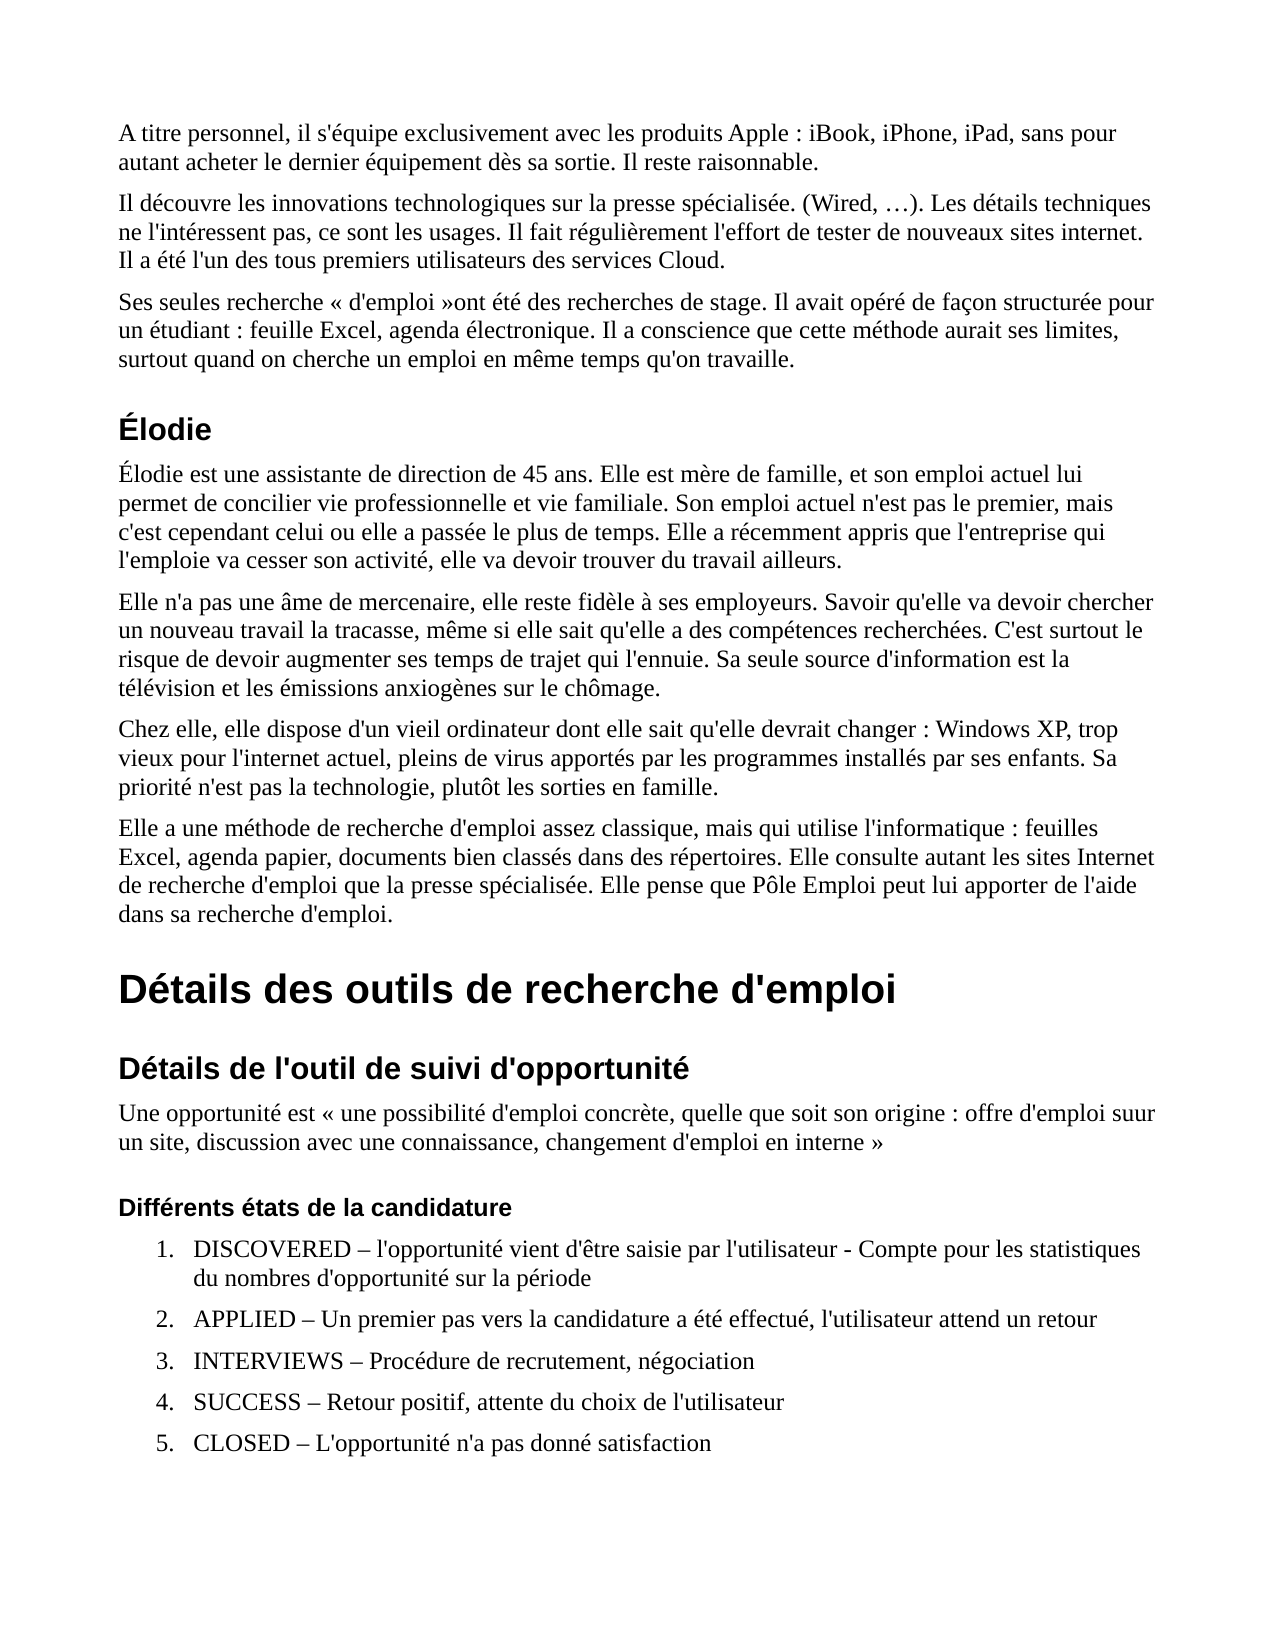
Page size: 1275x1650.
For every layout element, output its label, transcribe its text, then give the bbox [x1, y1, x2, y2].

text Élodie est une assistante de direction de 45 ans. Elle est mère de famille, et son emploi actuel lui permet de concilier vie professionnelle et vie familiale. Son emploi actuel n'est pas le premier, mais c'est cependant celui ou elle a passée le plus de temps. Elle a récemment appris que l'entreprise qui l'emploie va cesser son activité, elle va devoir trouver du travail ailleurs. [118, 459, 1157, 574]
list APPLIED – Un premier pas vers la candidature a été effectué, l'utilisateur attend un retour [156, 1304, 1157, 1333]
text Chez elle, elle dispose d'un vieil ordinateur dont elle sait qu'elle devrait changer : Windows XP, trop vieux pour l'internet actuel, pleins de virus apportés par les programmes installés par ses enfants. Sa priorité n'est pas la technologie, plutôt les sorties en famille. [118, 714, 1157, 800]
subtitle Détails des outils de recherche d'emploi [118, 965, 1157, 1012]
text Une opportunité est « une possibilité d'emploi concrète, quelle que soit son origine : offre d'emploi suur un site, discussion avec une connaissance, changement d'emploi en interne » [118, 1098, 1157, 1156]
subtitle Élodie [118, 411, 1157, 447]
text Elle a une méthode de recherche d'emploi assez classique, mais qui utilise l'informatique : feuilles Excel, agenda papier, documents bien classés dans des répertoires. Elle consulte autant les sites Internet de recherche d'emploi que la presse spécialisée. Elle pense que Pôle Emploi peut lui apporter de l'aide dans sa recherche d'emploi. [118, 813, 1157, 928]
text Il découvre les innovations technologiques sur la presse spécialisée. (Wired, …). Les détails techniques ne l'intéressent pas, ce sont les usages. Il fait régulièrement l'effort de tester de nouveaux sites internet. Il a été l'un des tous premiers utilisateurs des services Cloud. [118, 188, 1157, 274]
list INTERVIEWS – Procédure de recrutement, négociation [156, 1346, 1157, 1374]
text A titre personnel, il s'équipe exclusivement avec les produits Apple : iBook, iPhone, iPad, sans pour autant acheter le dernier équipement dès sa sortie. Il reste raisonnable. [118, 118, 1157, 176]
text Elle n'a pas une âme de mercenaire, elle reste fidèle à ses employeurs. Savoir qu'elle va devoir chercher un nouveau travail la tracasse, même si elle sait qu'elle a des compétences recherchées. C'est surtout le risque de devoir augmenter ses temps de trajet qui l'ennuie. Sa seule source d'information est la télévision et les émissions anxiogènes sur le chômage. [118, 587, 1157, 702]
subtitle Différents états de la candidature [118, 1193, 1157, 1222]
subtitle Détails de l'outil de suivi d'opportunité [118, 1050, 1157, 1086]
list DISCOVERED – l'opportunité vient d'être saisie par l'utilisateur - Compte pour les statistiques du nombres d'opportunité sur la période [156, 1234, 1157, 1292]
text Ses seules recherche « d'emploi »ont été des recherches de stage. Il avait opéré de façon structurée pour un étudiant : feuille Excel, agenda électronique. Il a conscience que cette méthode aurait ses limites, surtout quand on cherche un emploi en même temps qu'on travaille. [118, 287, 1157, 373]
list SUCCESS – Retour positif, attente du choix de l'utilisateur [156, 1387, 1157, 1416]
list CLOSED – L'opportunité n'a pas donné satisfaction [156, 1428, 1157, 1457]
